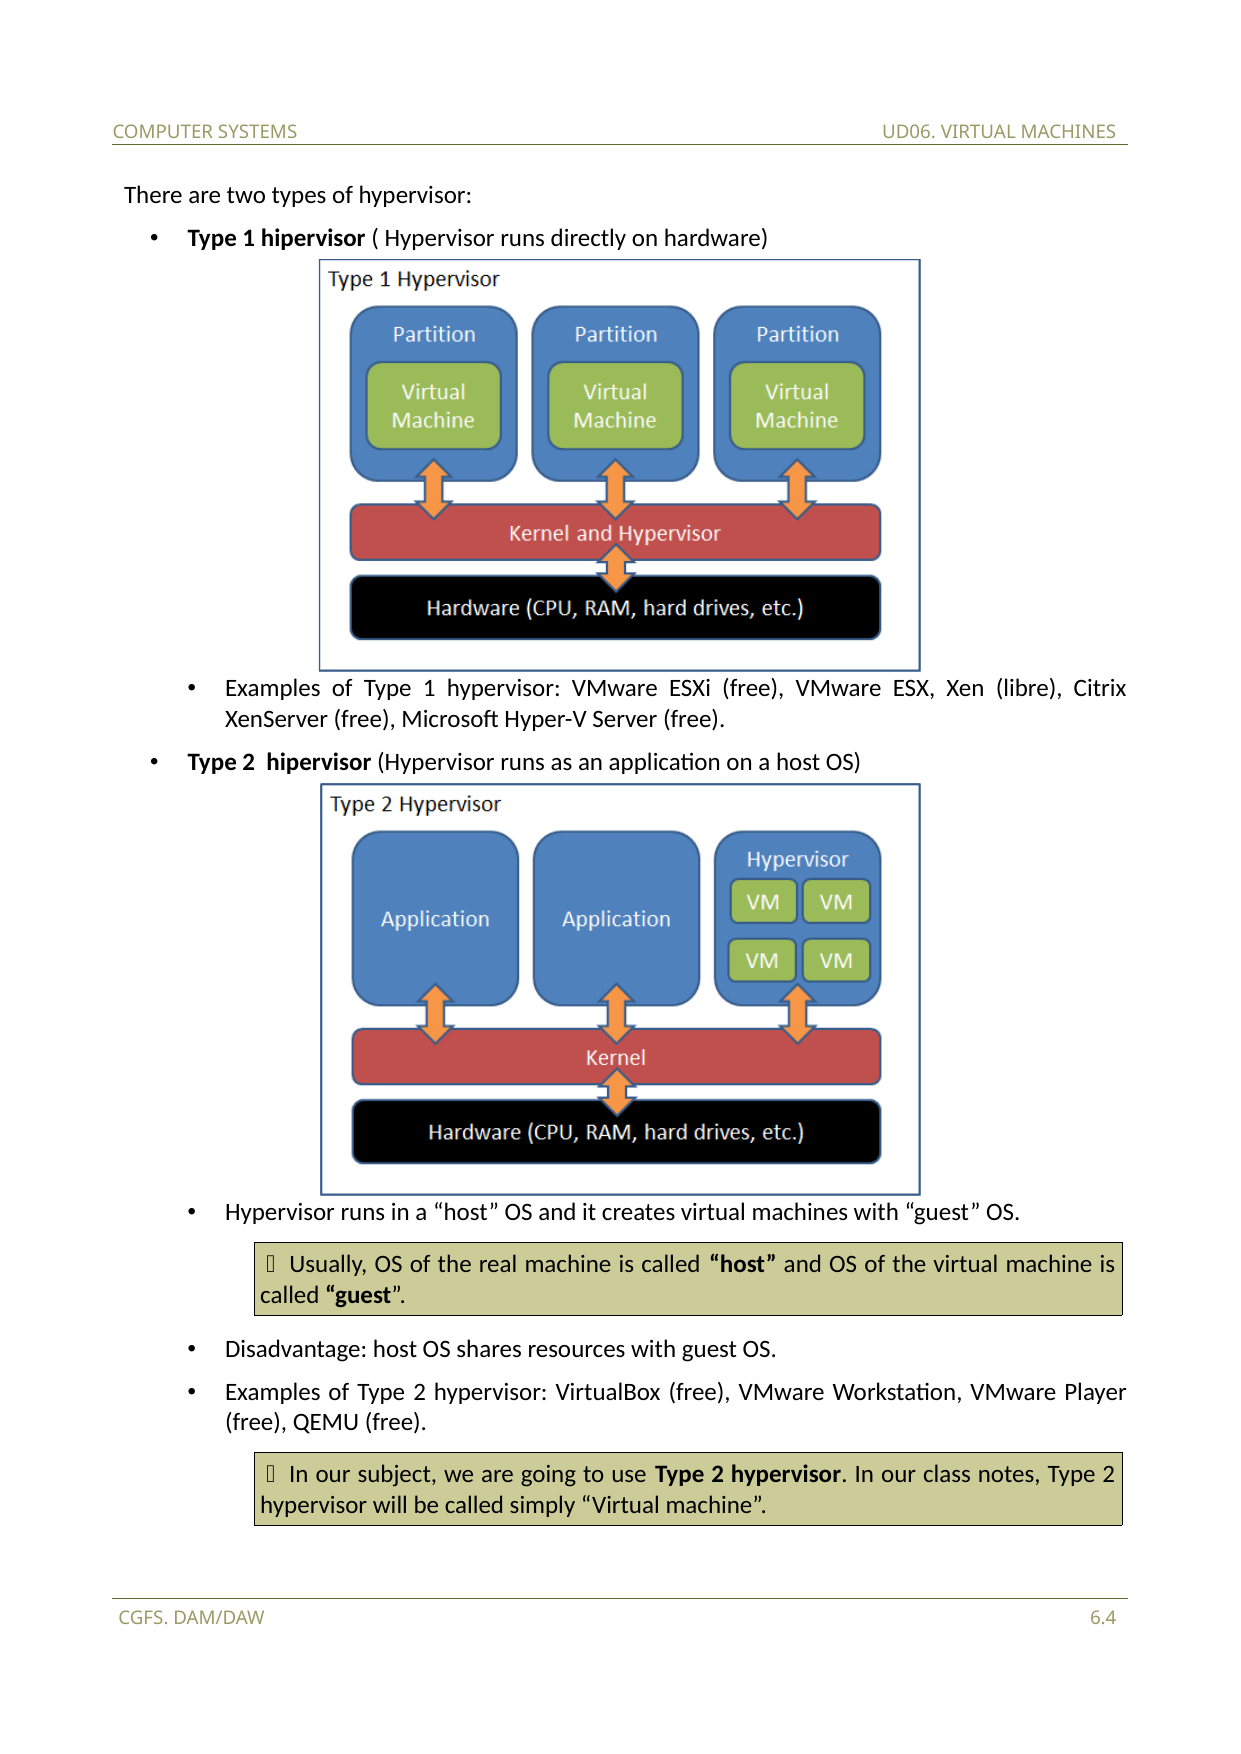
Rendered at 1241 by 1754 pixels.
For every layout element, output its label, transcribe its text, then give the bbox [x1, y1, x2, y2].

list Examples of Type 1 hypervisor: VMware ESXi (free), VMware ESX, Xen (libre), Citrix XenServer (free), Microsoft Hyper-V Server (free). [187, 265, 1128, 733]
list Disadvantage: host OS shares resources with guest OS. [187, 1333, 1128, 1363]
picture [319, 782, 922, 1197]
list Hypervisor runs in a “host” OS and it creates virtual machines with “guest” OS. [187, 789, 1128, 1227]
list Type 2 hipervisor (Hypervisor runs as an application on a host OS) [150, 746, 1128, 776]
picture [318, 259, 922, 673]
list Examples of Type 2 hypervisor: VirtualBox (free), VMware Workstation, VMware Player (free), QEMU (free). [187, 1376, 1128, 1437]
text  Usually, OS of the real machine is called “host” and OS of the virtual machine is called “guest”. [255, 1243, 1122, 1315]
text There are two types of hypervisor: [112, 179, 1128, 210]
text  In our subject, we are going to use Type 2 hypervisor. In our class notes, Type 2 hypervisor will be called simply “Virtual machine”. [255, 1453, 1122, 1525]
list Type 1 hipervisor ( Hypervisor runs directly on hardware) [150, 222, 1128, 253]
